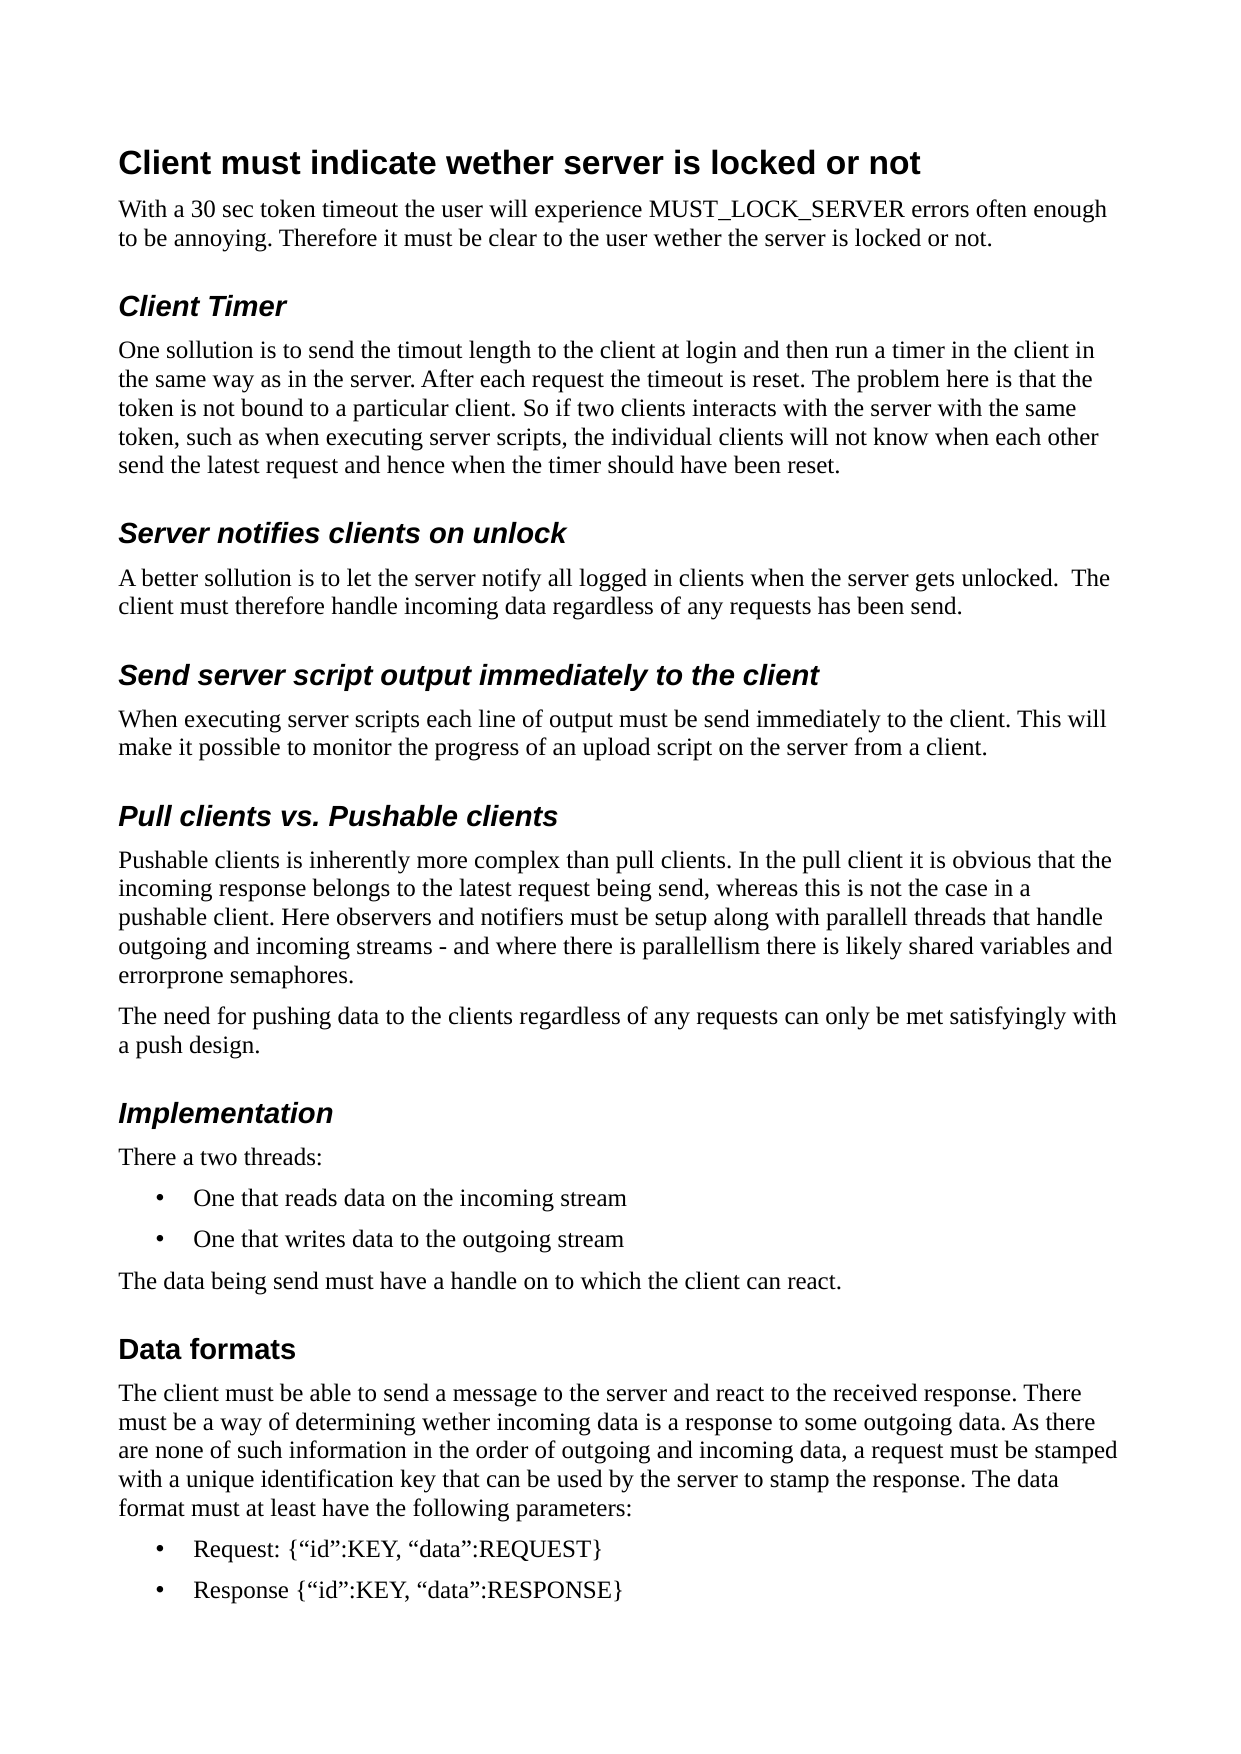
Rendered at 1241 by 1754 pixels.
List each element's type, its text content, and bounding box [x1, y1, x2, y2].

text When executing server scripts each line of output must be send immediately to the client. This will make it possible to monitor the progress of an upload script on the server from a client. [118, 704, 1122, 761]
list Response {“id”:KEY, “data”:RESPONSE} [156, 1576, 1122, 1604]
subtitle Client must indicate wether server is locked or not [118, 143, 1122, 182]
text There a two threads: [118, 1142, 1122, 1171]
text One sollution is to send the timout length to the client at login and then run a timer in the client in the same way as in the server. After each request the timeout is reset. The problem here is that the token is not bound to a particular client. So if two clients interacts with the server with the same token, such as when executing server scripts, the individual clients will not know when each other send the latest request and hence when the timer should have been reset. [118, 335, 1122, 479]
text With a 30 sec token timeout the user will experience MUST_LOCK_SERVER errors often enough to be annoying. Therefore it must be clear to the user wether the server is locked or not. [118, 194, 1122, 252]
subtitle Implementation [118, 1096, 1122, 1129]
text The client must be able to send a message to the server and react to the received response. There must be a way of determining wether incoming data is a response to some outgoing data. As there are none of such information in the order of outgoing and incoming data, a request must be stamped with a unique identification key that can be used by the server to stamp the response. The data format must at least have the following parameters: [118, 1378, 1122, 1522]
list One that reads data on the incoming stream [156, 1183, 1122, 1212]
text The need for pushing data to the clients regardless of any requests can only be met satisfyingly with a push design. [118, 1001, 1122, 1058]
subtitle Server notifies clients on unlock [118, 517, 1122, 550]
text The data being send must have a handle on to which the client can react. [118, 1266, 1122, 1294]
text A better sollution is to let the server notify all logged in clients when the server gets unlocked. The client must therefore handle incoming data regardless of any requests has been send. [118, 563, 1122, 620]
list One that writes data to the outgoing stream [156, 1224, 1122, 1253]
list Request: {“id”:KEY, “data”:REQUEST} [156, 1534, 1122, 1563]
text Pushable clients is inherently more complex than pull clients. In the pull client it is obvious that the incoming response belongs to the latest request being send, whereas this is not the case in a pushable client. Here observers and notifiers must be setup along with parallell threads that handle outgoing and incoming streams - and where there is parallellism there is likely shared variables and errorprone semaphores. [118, 845, 1122, 988]
subtitle Pull clients vs. Pushable clients [118, 799, 1122, 832]
subtitle Data formats [118, 1332, 1122, 1366]
subtitle Send server script output immediately to the client [118, 658, 1122, 691]
subtitle Client Timer [118, 289, 1122, 323]
